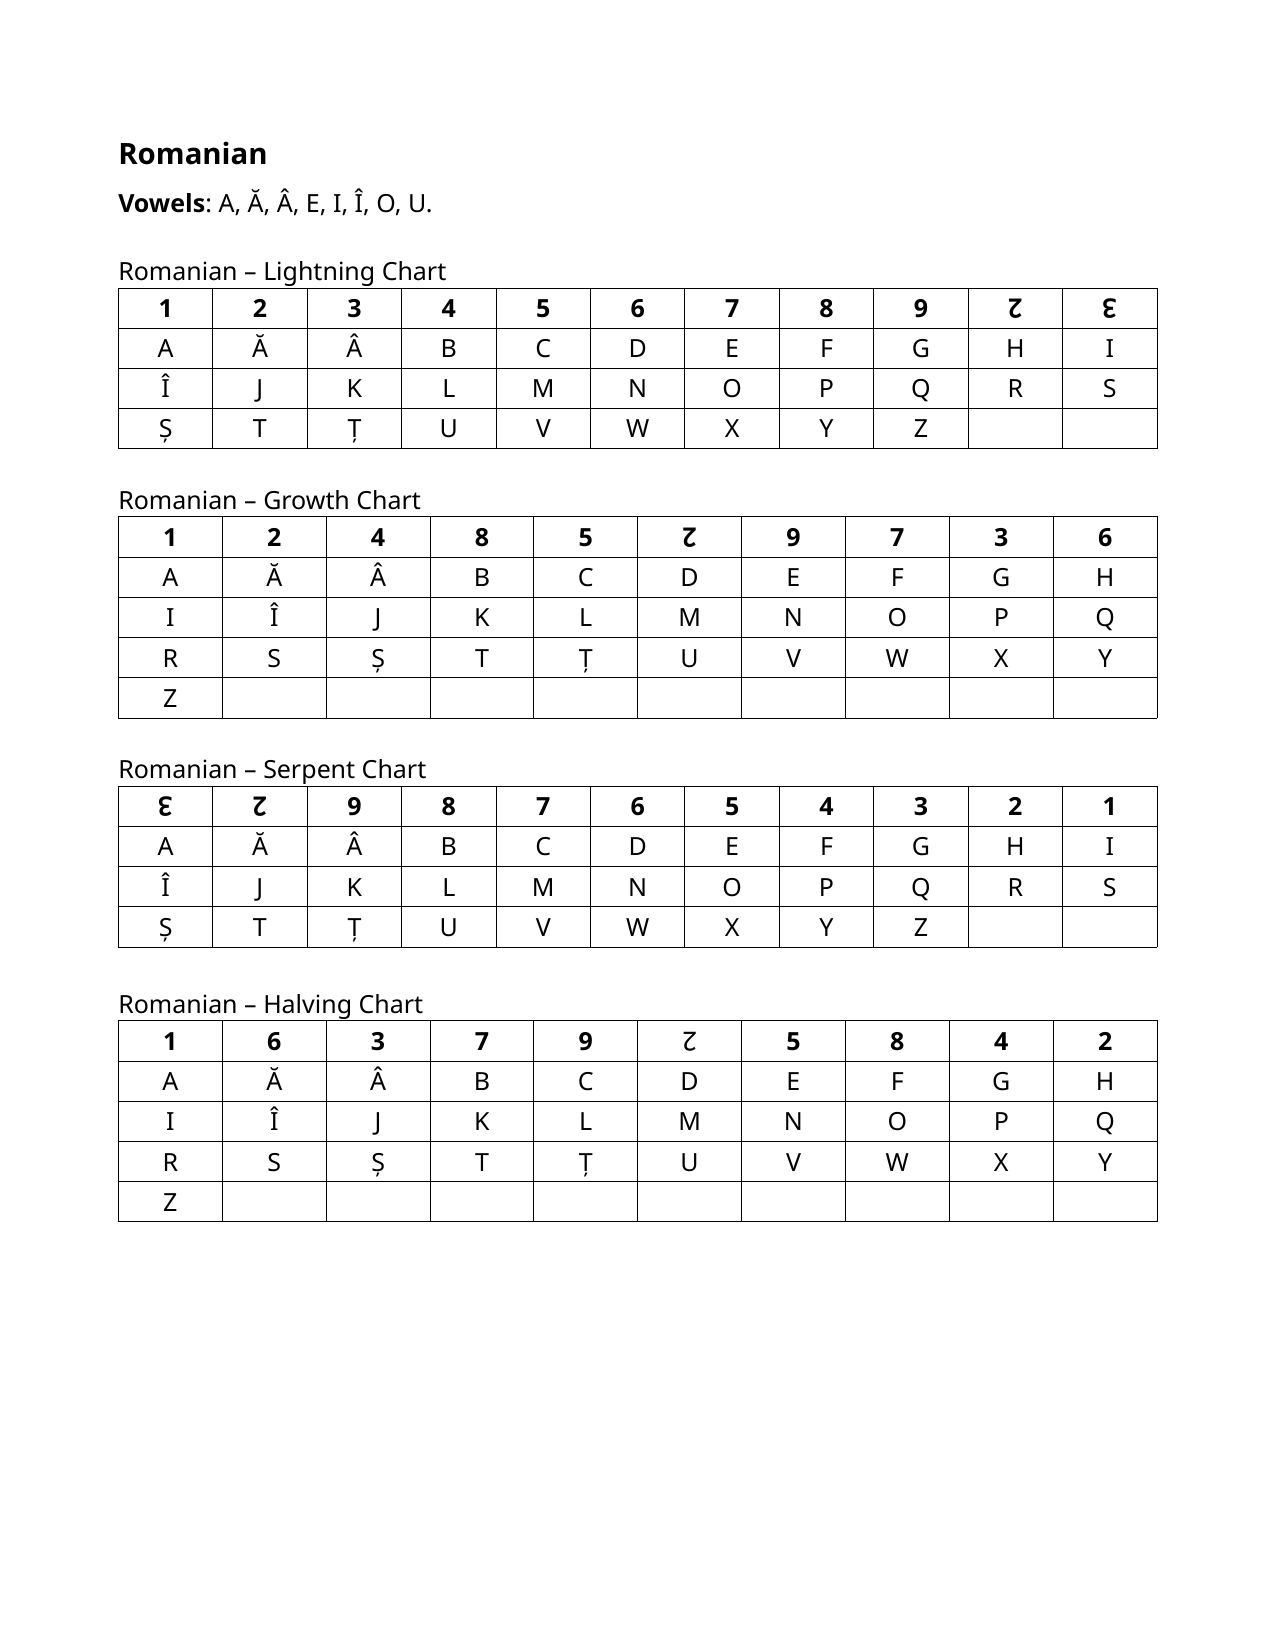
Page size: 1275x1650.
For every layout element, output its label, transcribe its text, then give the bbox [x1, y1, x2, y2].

table_header 4 [950, 1021, 1053, 1061]
table_header ↊ [638, 1021, 741, 1061]
table_cell [223, 1182, 326, 1221]
table_cell W [591, 907, 684, 947]
table_cell J [327, 1102, 430, 1141]
table_header 3 [950, 517, 1053, 557]
table_cell [846, 1182, 949, 1221]
table_cell I [1063, 329, 1157, 368]
table_header 4 [402, 289, 496, 328]
table_cell M [638, 598, 741, 637]
table_cell F [846, 558, 949, 597]
table_cell X [685, 409, 779, 448]
subtitle Romanian [118, 133, 1157, 173]
table_cell Ș [119, 409, 212, 448]
table_header 8 [402, 787, 496, 826]
table_cell C [534, 558, 637, 597]
table_header 9 [308, 787, 401, 826]
table_cell [638, 678, 741, 717]
text Vowels: A, Ă, Â, E, I, Î, O, U. [118, 185, 1157, 219]
table_cell H [1054, 558, 1157, 597]
table_cell Y [1054, 1142, 1157, 1181]
table_cell O [685, 369, 779, 408]
table_cell J [327, 598, 430, 637]
table_cell G [950, 558, 1053, 597]
table_cell M [638, 1102, 741, 1141]
table_cell C [497, 827, 590, 866]
table_cell [638, 1182, 741, 1221]
table_header 9 [742, 517, 845, 557]
table_cell Q [874, 867, 968, 906]
table_cell M [497, 867, 590, 906]
table_cell A [119, 329, 212, 368]
table_cell [431, 678, 533, 717]
table_cell G [950, 1062, 1053, 1101]
table_cell E [685, 329, 779, 368]
table_cell Â [308, 827, 401, 866]
table_header ↊ [213, 787, 307, 826]
table_header 9 [534, 1021, 637, 1061]
table_cell H [1054, 1062, 1157, 1101]
table_cell J [213, 867, 307, 906]
table_cell P [950, 1102, 1053, 1141]
table_cell [1063, 409, 1157, 448]
table_header 7 [846, 517, 949, 557]
table_header 5 [534, 517, 637, 557]
table_header ↋ [1063, 289, 1157, 328]
table_cell E [742, 1062, 845, 1101]
table_cell S [223, 1142, 326, 1181]
table_cell [950, 678, 1053, 717]
table_cell L [402, 369, 496, 408]
text Romanian – Growth Chart [118, 482, 1157, 516]
table_cell Ș [327, 1142, 430, 1181]
table_cell S [1063, 369, 1157, 408]
table_header 8 [431, 517, 533, 557]
table_header 7 [685, 289, 779, 328]
table_header 8 [780, 289, 873, 328]
table_cell B [431, 558, 533, 597]
table_cell I [1063, 827, 1157, 866]
table_cell V [497, 409, 590, 448]
table_cell [327, 1182, 430, 1221]
table_cell [742, 1182, 845, 1221]
table_cell E [742, 558, 845, 597]
table_cell T [213, 409, 307, 448]
table_header 8 [846, 1021, 949, 1061]
table_cell [431, 1182, 533, 1221]
table_cell J [213, 369, 307, 408]
table_header 2 [223, 517, 326, 557]
table_cell L [534, 598, 637, 637]
table_cell [742, 678, 845, 717]
table_header 7 [497, 787, 590, 826]
table_cell U [638, 638, 741, 677]
table_cell Q [1054, 1102, 1157, 1141]
table_cell Ț [534, 1142, 637, 1181]
table_cell Z [119, 678, 222, 717]
table_cell G [874, 329, 968, 368]
table_cell Ț [308, 409, 401, 448]
table_header 7 [431, 1021, 533, 1061]
text Romanian – Serpent Chart [118, 752, 1157, 786]
table_cell Ă [213, 827, 307, 866]
table_cell Q [1054, 598, 1157, 637]
text Romanian – Lightning Chart [118, 253, 1157, 287]
table_cell W [846, 638, 949, 677]
table_header 6 [591, 289, 684, 328]
table_header 1 [119, 517, 222, 557]
table_cell Î [119, 867, 212, 906]
table_header ↋ [119, 787, 212, 826]
table_cell L [534, 1102, 637, 1141]
table_cell [534, 678, 637, 717]
table_cell N [591, 867, 684, 906]
table_cell N [742, 1102, 845, 1141]
table_cell O [846, 1102, 949, 1141]
table_cell Î [119, 369, 212, 408]
table_cell B [402, 329, 496, 368]
table_header 6 [223, 1021, 326, 1061]
table_header 3 [308, 289, 401, 328]
table_cell V [497, 907, 590, 947]
table_cell K [431, 1102, 533, 1141]
table_cell Ă [223, 558, 326, 597]
table_cell D [638, 558, 741, 597]
table_header 9 [874, 289, 968, 328]
table_cell Y [780, 409, 873, 448]
table_cell W [591, 409, 684, 448]
table_cell L [402, 867, 496, 906]
table_cell D [591, 827, 684, 866]
table_cell Â [327, 558, 430, 597]
table_header 3 [327, 1021, 430, 1061]
table_header 5 [742, 1021, 845, 1061]
table_cell Y [780, 907, 873, 947]
table_cell S [1063, 867, 1157, 906]
table_cell D [591, 329, 684, 368]
table_cell U [402, 907, 496, 947]
table_header 4 [780, 787, 873, 826]
table_cell [1054, 1182, 1157, 1221]
table_cell Î [223, 598, 326, 637]
table_cell [327, 678, 430, 717]
table_header 2 [213, 289, 307, 328]
table_header 5 [685, 787, 779, 826]
table_cell Ț [308, 907, 401, 947]
table_cell Q [874, 369, 968, 408]
table_cell K [308, 867, 401, 906]
table_cell C [497, 329, 590, 368]
table_cell P [780, 867, 873, 906]
table_cell [950, 1182, 1053, 1221]
table_cell N [742, 598, 845, 637]
text Romanian – Halving Chart [118, 986, 1157, 1020]
table_cell T [213, 907, 307, 947]
table_cell V [742, 1142, 845, 1181]
table_cell K [431, 598, 533, 637]
table_cell Z [874, 907, 968, 947]
table_cell U [402, 409, 496, 448]
table_cell Ă [213, 329, 307, 368]
table_cell W [846, 1142, 949, 1181]
table_cell Y [1054, 638, 1157, 677]
table_cell [846, 678, 949, 717]
table_cell [969, 409, 1062, 448]
table_header 6 [1054, 517, 1157, 557]
table_cell T [431, 638, 533, 677]
table_cell Ș [119, 907, 212, 947]
table_header 1 [119, 289, 212, 328]
table_cell N [591, 369, 684, 408]
table_cell B [431, 1062, 533, 1101]
table_cell [1063, 907, 1157, 947]
table_cell H [969, 329, 1062, 368]
table_cell A [119, 1062, 222, 1101]
table_cell U [638, 1142, 741, 1181]
table_cell D [638, 1062, 741, 1101]
table_cell [1054, 678, 1157, 717]
table_cell I [119, 1102, 222, 1141]
table_cell P [780, 369, 873, 408]
table_cell Z [874, 409, 968, 448]
table_cell Z [119, 1182, 222, 1221]
table_header 4 [327, 517, 430, 557]
table_header 6 [591, 787, 684, 826]
table_cell A [119, 558, 222, 597]
table_cell T [431, 1142, 533, 1181]
table_cell P [950, 598, 1053, 637]
table_cell K [308, 369, 401, 408]
table_header 3 [874, 787, 968, 826]
table_cell Î [223, 1102, 326, 1141]
table_cell X [685, 907, 779, 947]
table_header ↊ [638, 517, 741, 557]
table_cell C [534, 1062, 637, 1101]
table_cell [534, 1182, 637, 1221]
table_cell Ș [327, 638, 430, 677]
table_cell R [969, 867, 1062, 906]
table_cell Â [308, 329, 401, 368]
table_cell Â [327, 1062, 430, 1101]
table_cell M [497, 369, 590, 408]
table_cell I [119, 598, 222, 637]
table_header ↊ [969, 289, 1062, 328]
table_cell E [685, 827, 779, 866]
table_header 1 [1063, 787, 1157, 826]
table_cell A [119, 827, 212, 866]
table_header 2 [969, 787, 1062, 826]
table_header 1 [119, 1021, 222, 1061]
table_cell B [402, 827, 496, 866]
table_cell O [685, 867, 779, 906]
table_cell F [846, 1062, 949, 1101]
table_cell Ț [534, 638, 637, 677]
table_cell X [950, 1142, 1053, 1181]
table_cell R [119, 638, 222, 677]
table_cell H [969, 827, 1062, 866]
table_cell V [742, 638, 845, 677]
table_cell R [969, 369, 1062, 408]
table_cell [223, 678, 326, 717]
table_header 5 [497, 289, 590, 328]
table_cell [969, 907, 1062, 947]
table_cell F [780, 827, 873, 866]
table_cell X [950, 638, 1053, 677]
table_cell S [223, 638, 326, 677]
table_header 2 [1054, 1021, 1157, 1061]
table_cell O [846, 598, 949, 637]
table_cell F [780, 329, 873, 368]
table_cell R [119, 1142, 222, 1181]
table_cell G [874, 827, 968, 866]
table_cell Ă [223, 1062, 326, 1101]
